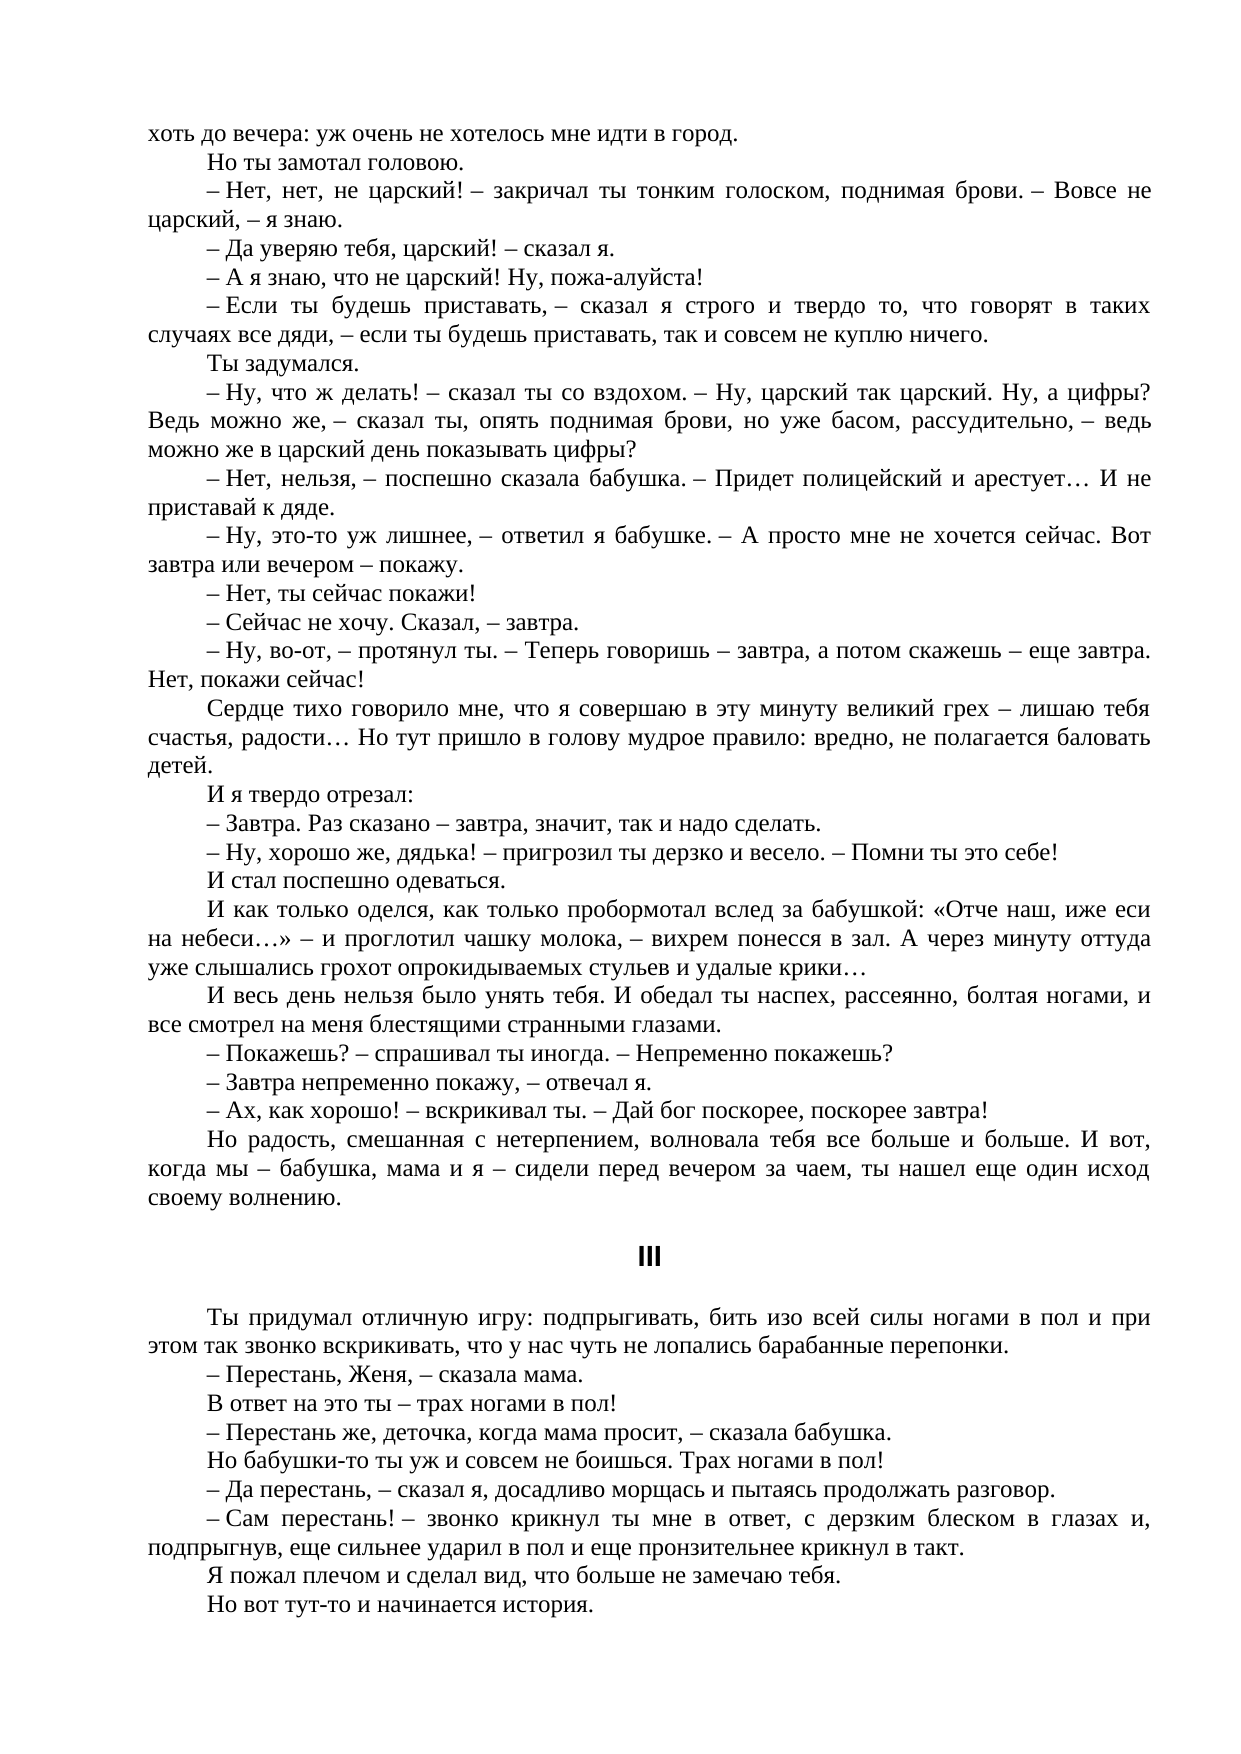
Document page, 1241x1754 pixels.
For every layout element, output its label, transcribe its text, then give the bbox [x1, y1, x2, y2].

text – Завтра непременно покажу, – отвечал я. [148, 1067, 1152, 1096]
text И весь день нельзя было унять тебя. И обедал ты наспех, рассеянно, болтая ногами, и все смотрел на меня блестящими странными глазами. [148, 981, 1152, 1038]
text – Да перестань, – сказал я, досадливо морщась и пытаясь продолжать разговор. [148, 1474, 1152, 1503]
text – Нет, нет, не царский! – закричал ты тонким голоском, поднимая брови. – Вовсе не царский, – я знаю. [148, 176, 1152, 233]
text – Сейчас не хочу. Сказал, – завтра. [148, 607, 1152, 636]
text Но бабушки-то ты уж и совсем не боишься. Трах ногами в пол! [148, 1445, 1152, 1474]
text хоть до вечера: уж очень не хотелось мне идти в город. [148, 118, 1152, 147]
text – Ну, это-то уж лишнее, – ответил я бабушке. – А просто мне не хочется сейчас. Вот завтра или вечером – покажу. [148, 521, 1152, 578]
text – Нет, ты сейчас покажи! [148, 578, 1152, 607]
subtitle III [148, 1239, 1152, 1273]
text И стал поспешно одеваться. [148, 866, 1152, 894]
text – Ах, как хорошо! – вскрикивал ты. – Дай бог поскорее, поскорее завтра! [148, 1096, 1152, 1124]
text – Ну, что ж делать! – сказал ты со вздохом. – Ну, царский так царский. Ну, а цифры? Ведь можно же, – сказал ты, опять поднимая брови, но уже басом, рассудительно, – ведь можно же в царский день показывать цифры? [148, 377, 1152, 463]
text В ответ на это ты – трах ногами в пол! [148, 1388, 1152, 1417]
text – Сам перестань! – звонко крикнул ты мне в ответ, с дерзким блеском в глазах и, подпрыгнув, еще сильнее ударил в пол и еще пронзительнее крикнул в такт. [148, 1503, 1152, 1560]
text – Ну, хорошо же, дядька! – пригрозил ты дерзко и весело. – Помни ты это себе! [148, 837, 1152, 866]
text Но вот тут-то и начинается история. [148, 1589, 1152, 1618]
text – Перестань, Женя, – сказала мама. [148, 1359, 1152, 1388]
text – Нет, нельзя, – поспешно сказала бабушка. – Придет полицейский и арестует… И не приставай к дяде. [148, 463, 1152, 521]
text – Если ты будешь приставать, – сказал я строго и твердо то, что говорят в таких случаях все дяди, – если ты будешь приставать, так и совсем не куплю ничего. [148, 291, 1152, 348]
text – Покажешь? – спрашивал ты иногда. – Непременно покажешь? [148, 1038, 1152, 1067]
text Ты задумался. [148, 348, 1152, 377]
text Но радость, смешанная с нетерпением, волновала тебя все больше и больше. И вот, когда мы – бабушка, мама и я – сидели перед вечером за чаем, ты нашел еще один исход своему волнению. [148, 1124, 1152, 1211]
text – Да уверяю тебя, царский! – сказал я. [148, 233, 1152, 262]
text Сердце тихо говорило мне, что я совершаю в эту минуту великий грех – лишаю тебя счастья, радости… Но тут пришло в голову мудрое правило: вредно, не полагается баловать детей. [148, 693, 1152, 779]
text Я пожал плечом и сделал вид, что больше не замечаю тебя. [148, 1560, 1152, 1589]
text – А я знаю, что не царский! Ну, пожа-алуйста! [148, 262, 1152, 291]
text – Перестань же, деточка, когда мама просит, – сказала бабушка. [148, 1417, 1152, 1445]
text Ты придумал отличную игру: подпрыгивать, бить изо всей силы ногами в пол и при этом так звонко вскрикивать, что у нас чуть не лопались барабанные перепонки. [148, 1302, 1152, 1359]
text И как только оделся, как только пробормотал вслед за бабушкой: «Отче наш, иже еси на небеси…» – и проглотил чашку молока, – вихрем понесся в зал. А через минуту оттуда уже слышались грохот опрокидываемых стульев и удалые крики… [148, 894, 1152, 981]
text – Ну, во-от, – протянул ты. – Теперь говоришь – завтра, а потом скажешь – еще завтра. Нет, покажи сейчас! [148, 636, 1152, 693]
text Но ты замотал головою. [148, 147, 1152, 176]
text И я твердо отрезал: [148, 779, 1152, 808]
text – Завтра. Раз сказано – завтра, значит, так и надо сделать. [148, 808, 1152, 837]
